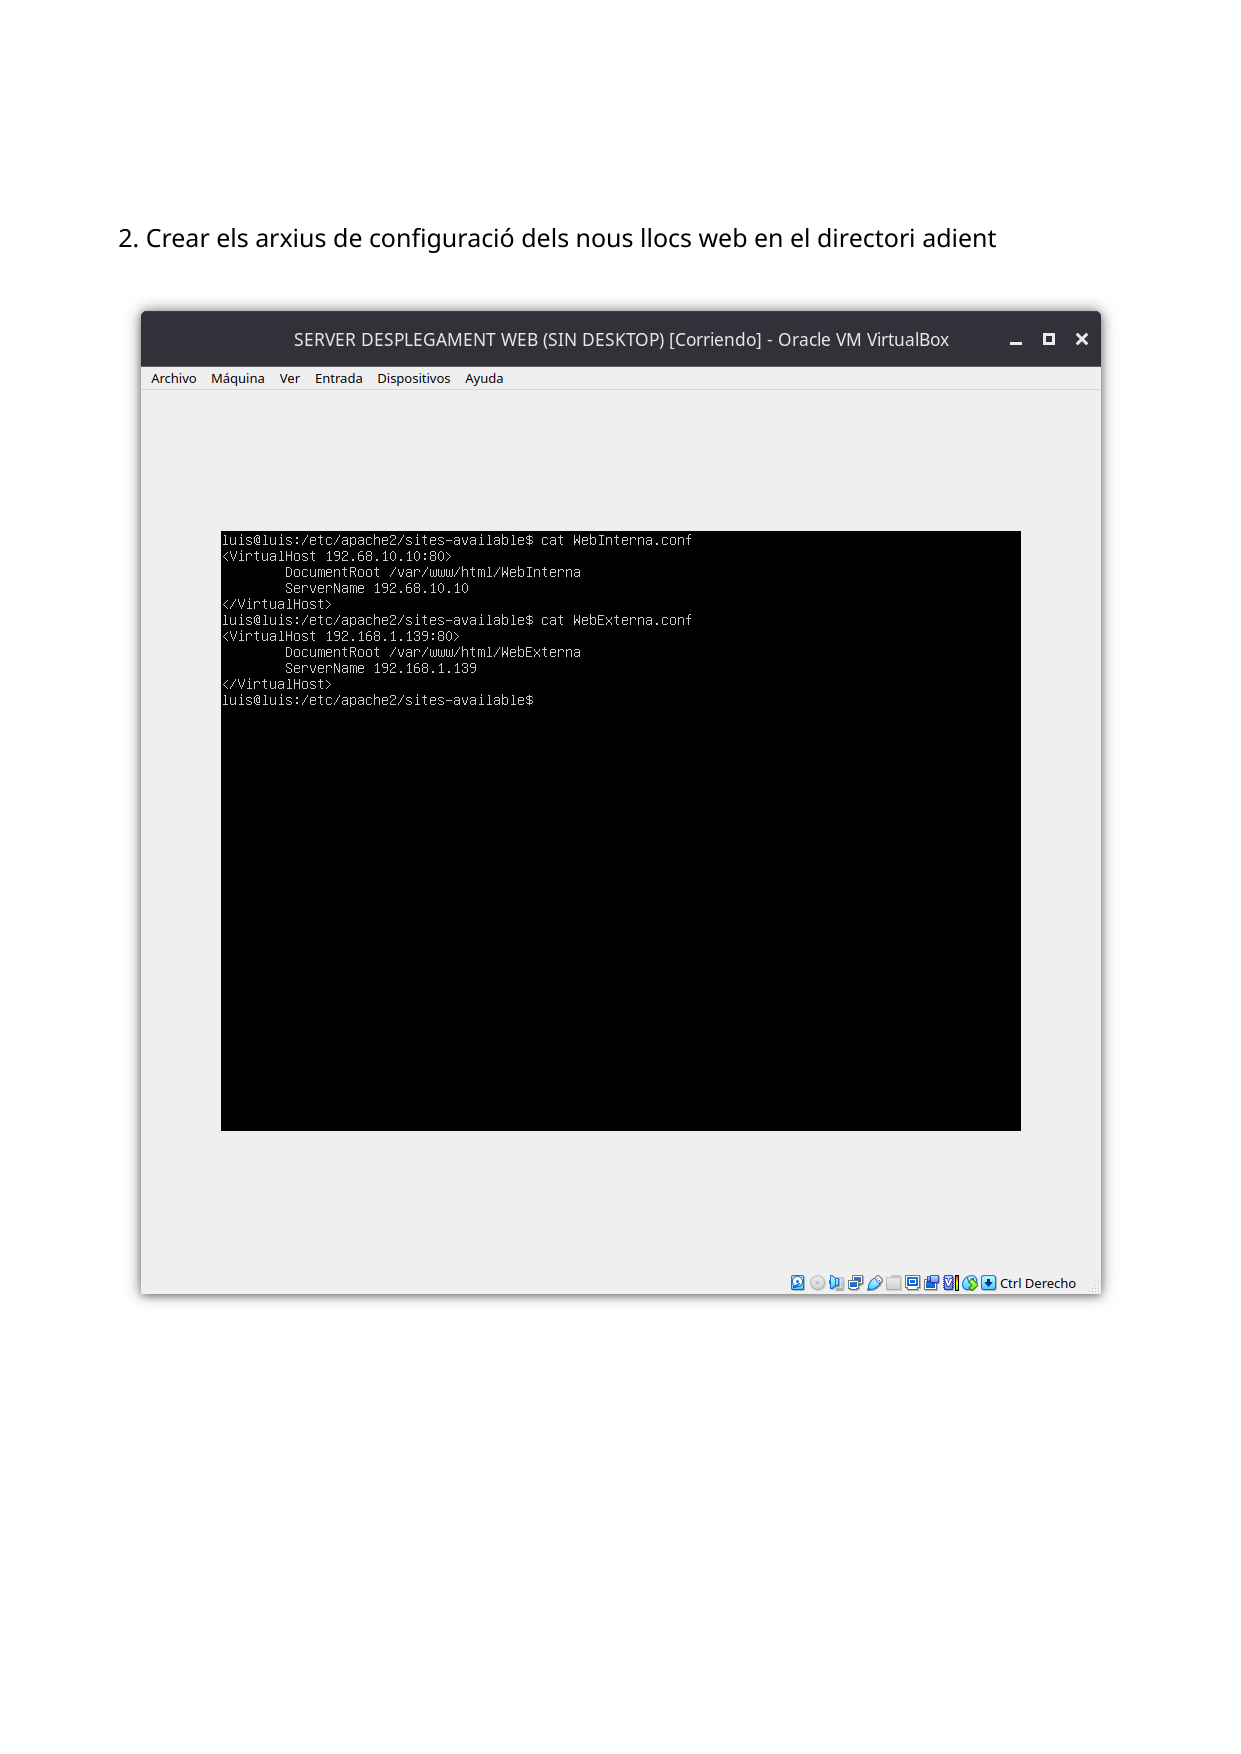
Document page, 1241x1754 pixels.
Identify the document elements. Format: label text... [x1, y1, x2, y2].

picture [118, 288, 1123, 1316]
text 2. Crear els arxius de configuració dels nous llocs web en el directori adient [118, 220, 1122, 254]
